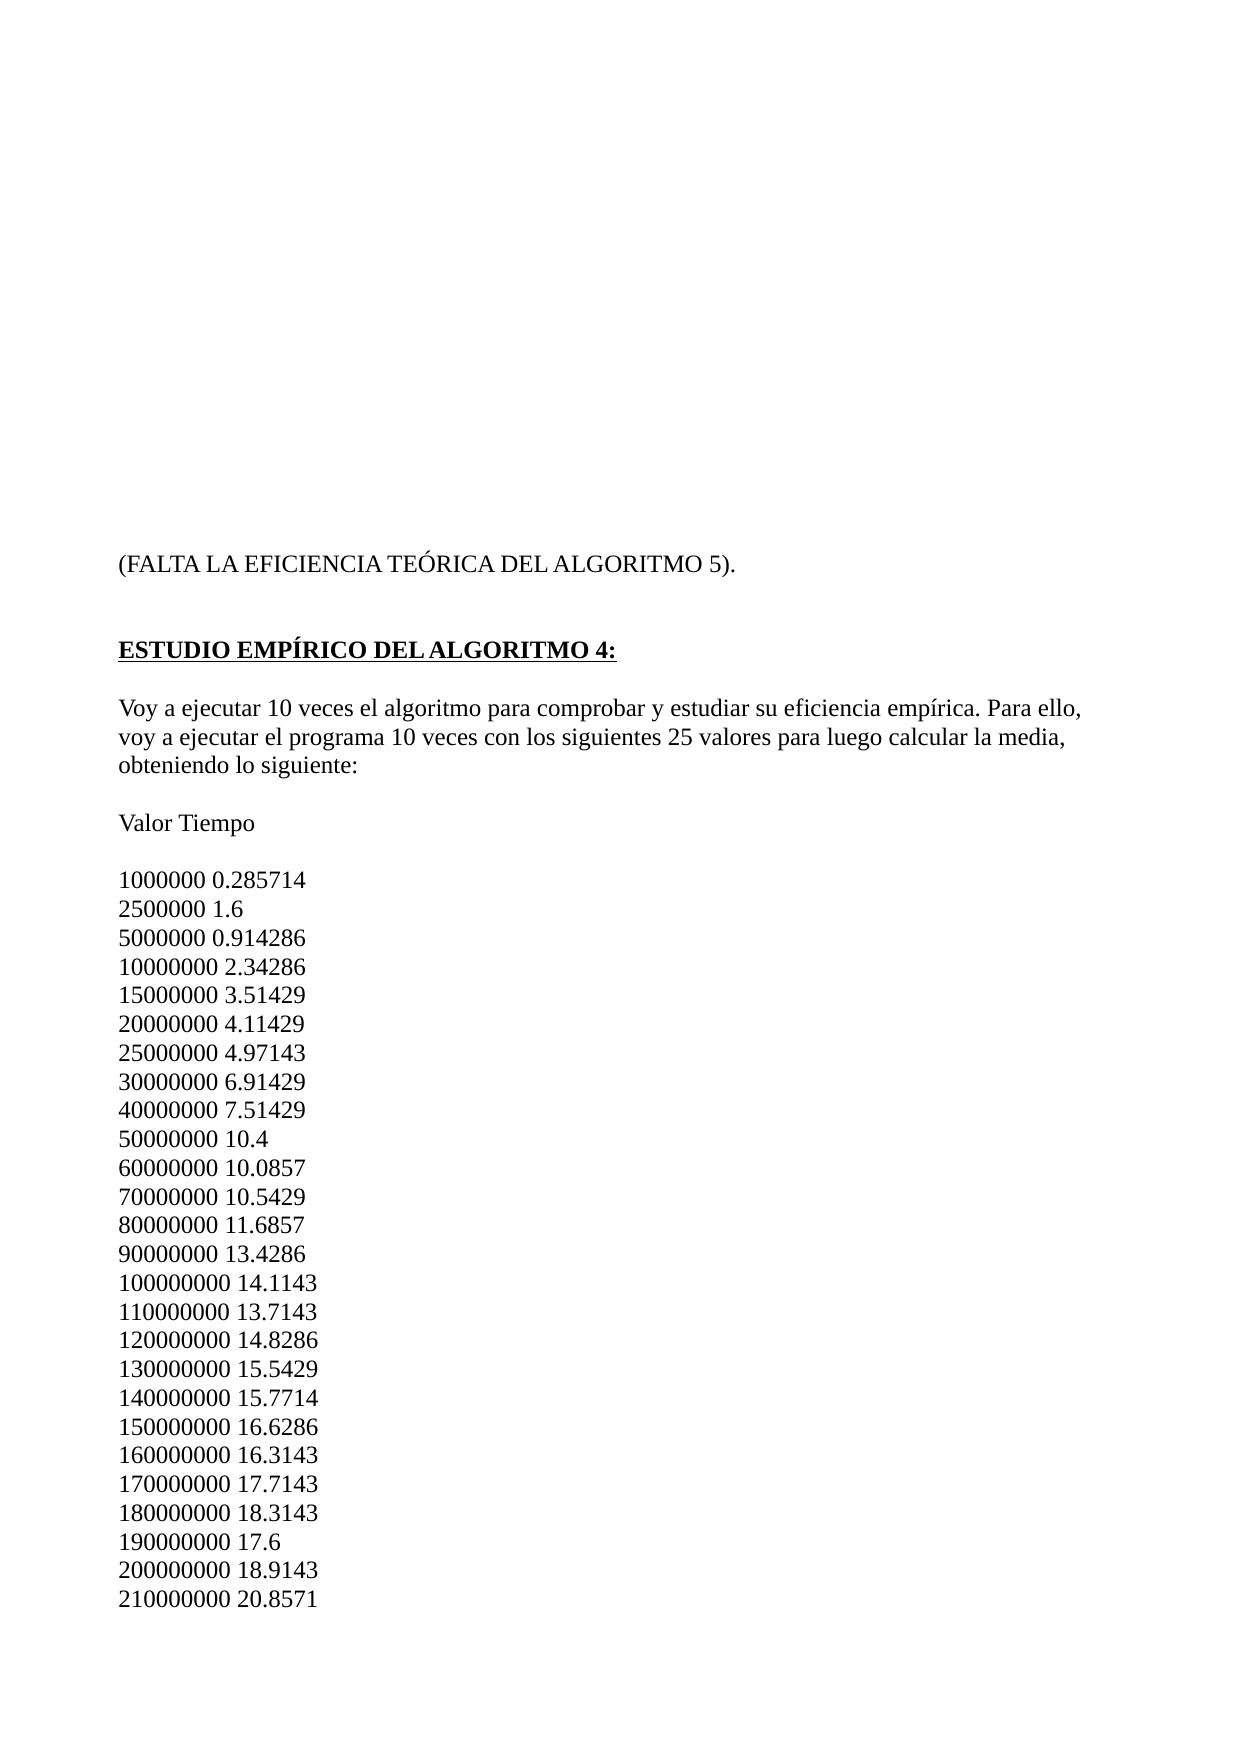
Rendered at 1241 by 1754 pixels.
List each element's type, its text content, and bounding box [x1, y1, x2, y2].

text 5000000 0.914286 [118, 923, 1122, 952]
text 110000000 13.7143 [118, 1297, 1122, 1326]
text 160000000 16.3143 [118, 1441, 1122, 1469]
text 40000000 7.51429 [118, 1096, 1122, 1124]
text 200000000 18.9143 [118, 1556, 1122, 1584]
text 10000000 2.34286 [118, 952, 1122, 981]
text 60000000 10.0857 [118, 1153, 1122, 1182]
text 15000000 3.51429 [118, 981, 1122, 1009]
text 100000000 14.1143 [118, 1268, 1122, 1297]
text 20000000 4.11429 [118, 1009, 1122, 1038]
text 130000000 15.5429 [118, 1354, 1122, 1383]
text ESTUDIO EMPÍRICO DEL ALGORITMO 4: [118, 636, 1122, 664]
text 180000000 18.3143 [118, 1498, 1122, 1527]
text Valor Tiempo [118, 808, 1122, 837]
text 70000000 10.5429 [118, 1182, 1122, 1211]
text 150000000 16.6286 [118, 1412, 1122, 1441]
text Voy a ejecutar 10 veces el algoritmo para comprobar y estudiar su eficiencia empírica. Para ello, voy a ejecutar el programa 10 veces con los siguientes 25 valores para luego calcular la media, obteniendo lo siguiente: [118, 693, 1122, 779]
text 30000000 6.91429 [118, 1067, 1122, 1096]
text 140000000 15.7714 [118, 1383, 1122, 1412]
text 190000000 17.6 [118, 1527, 1122, 1556]
text 25000000 4.97143 [118, 1038, 1122, 1067]
text 80000000 11.6857 [118, 1211, 1122, 1239]
text 1000000 0.285714 [118, 866, 1122, 894]
text 120000000 14.8286 [118, 1326, 1122, 1354]
text (FALTA LA EFICIENCIA TEÓRICA DEL ALGORITMO 5). [118, 549, 1122, 578]
text 2500000 1.6 [118, 894, 1122, 923]
text 90000000 13.4286 [118, 1239, 1122, 1268]
text 50000000 10.4 [118, 1124, 1122, 1153]
text 170000000 17.7143 [118, 1469, 1122, 1498]
text 210000000 20.8571 [118, 1584, 1122, 1613]
